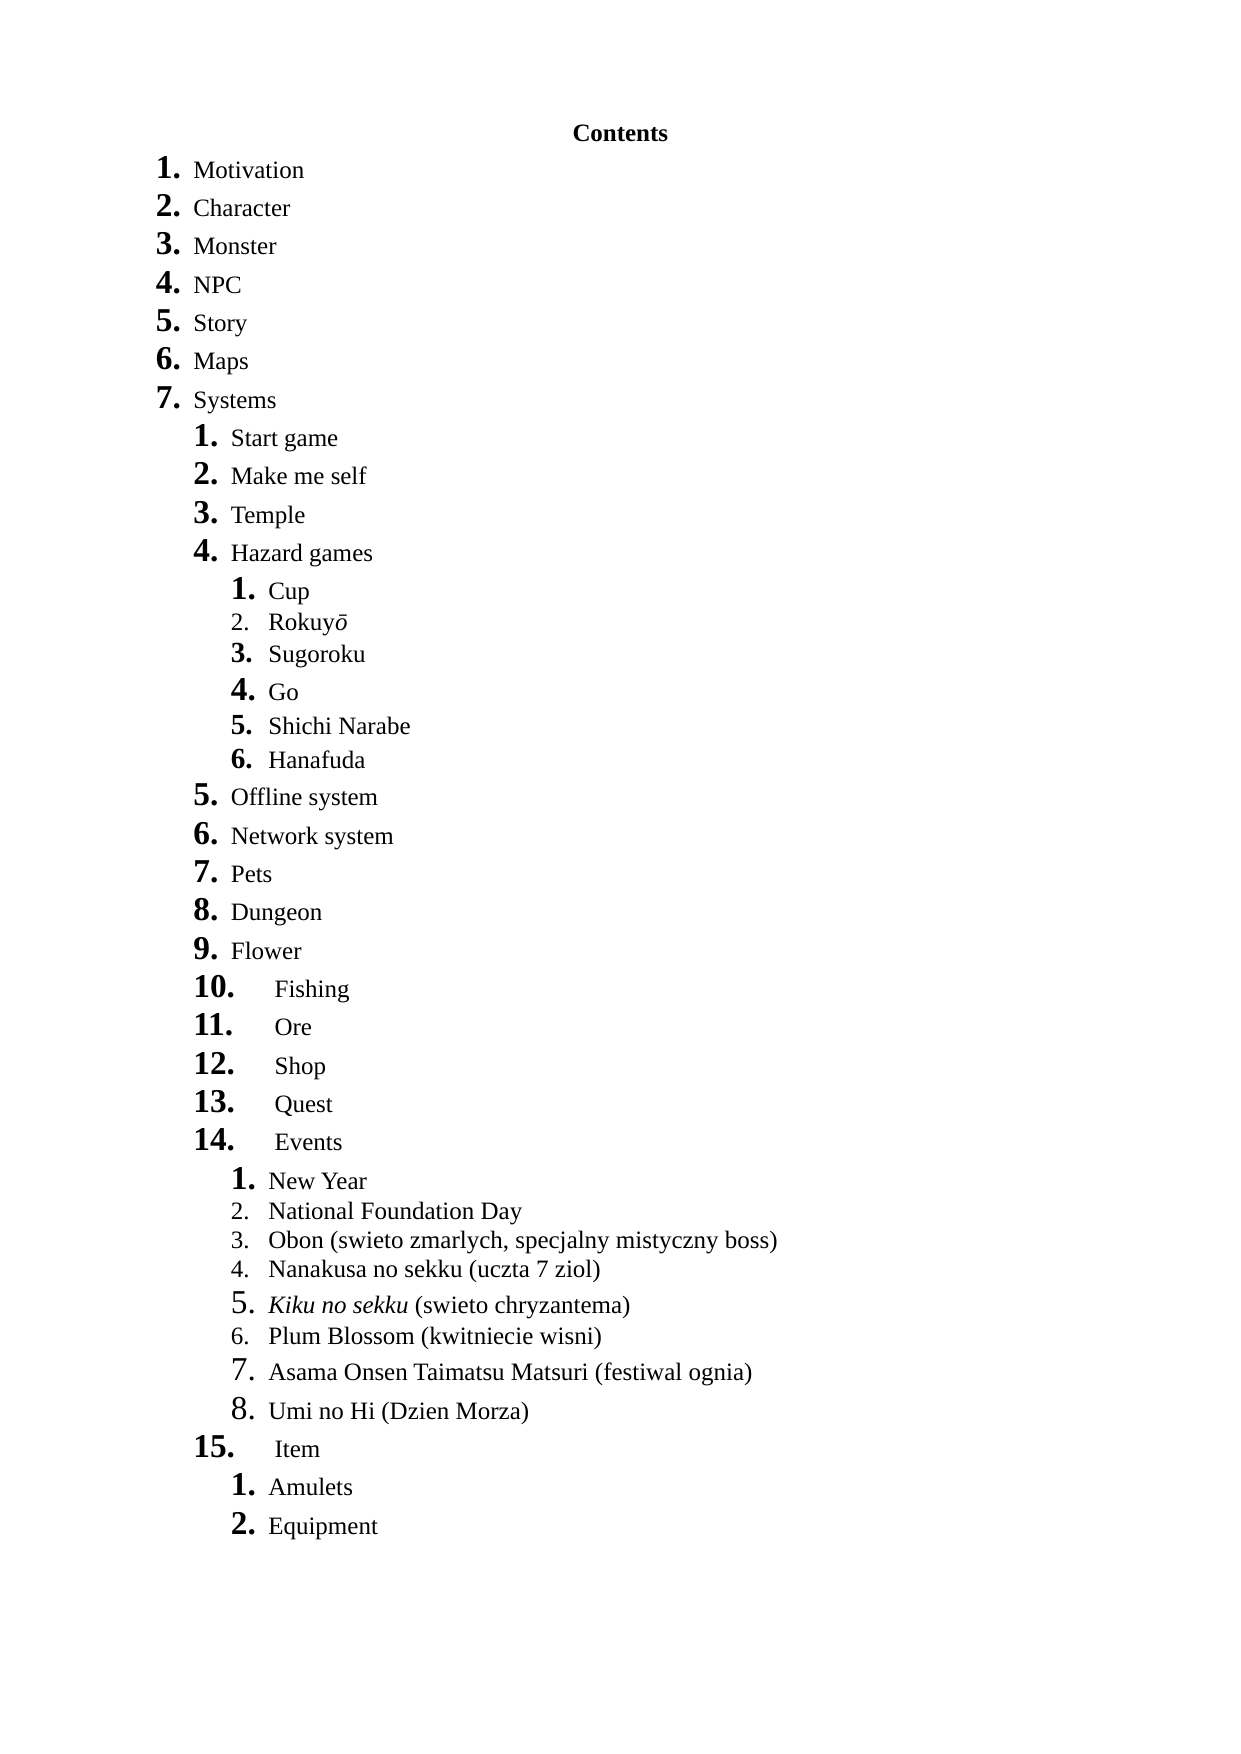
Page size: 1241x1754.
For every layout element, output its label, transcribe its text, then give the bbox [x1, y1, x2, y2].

list Quest [193, 1081, 1122, 1119]
list National Foundation Day [231, 1196, 1122, 1225]
list New Year [231, 1158, 1122, 1196]
list Amulets [231, 1464, 1122, 1503]
list Shop [193, 1043, 1122, 1081]
list Umi no Hi (Dzien Morza) [231, 1388, 1122, 1426]
list Equipment [231, 1503, 1122, 1541]
list Systems [156, 377, 1122, 415]
list Make me self [193, 453, 1122, 492]
list Character [156, 185, 1122, 223]
list Obon (swieto zmarlych, specjalny mistyczny boss) [231, 1225, 1122, 1254]
list Fishing [193, 966, 1122, 1004]
list Pets [193, 851, 1122, 889]
list Events [193, 1119, 1122, 1158]
list Ore [193, 1004, 1122, 1043]
list Dungeon [193, 889, 1122, 928]
subtitle Sugoroku [231, 636, 1122, 669]
list Flower [193, 928, 1122, 966]
list Item [193, 1426, 1122, 1464]
text Contents [118, 118, 1122, 147]
subtitle Hanafuda [231, 741, 1122, 774]
list Monster [156, 223, 1122, 262]
list Hazard games [193, 530, 1122, 568]
list Asama Onsen Taimatsu Matsuri (festiwal ognia) [231, 1349, 1122, 1388]
list Motivation [156, 147, 1122, 185]
list Plum Blossom (kwitniecie wisni) [231, 1321, 1122, 1349]
list Rokuyō [231, 607, 1122, 636]
list Maps [156, 338, 1122, 377]
subtitle Shichi Narabe [231, 707, 1122, 741]
list Go [231, 669, 1122, 707]
list NPC [156, 262, 1122, 300]
list Cup [231, 568, 1122, 607]
list Temple [193, 492, 1122, 530]
list Offline system [193, 774, 1122, 813]
list Nanakusa no sekku (uczta 7 ziol) [231, 1254, 1122, 1282]
list Network system [193, 813, 1122, 851]
list Story [156, 300, 1122, 338]
list Kiku no sekku (swieto chryzantema) [231, 1282, 1122, 1321]
list Start game [193, 415, 1122, 453]
